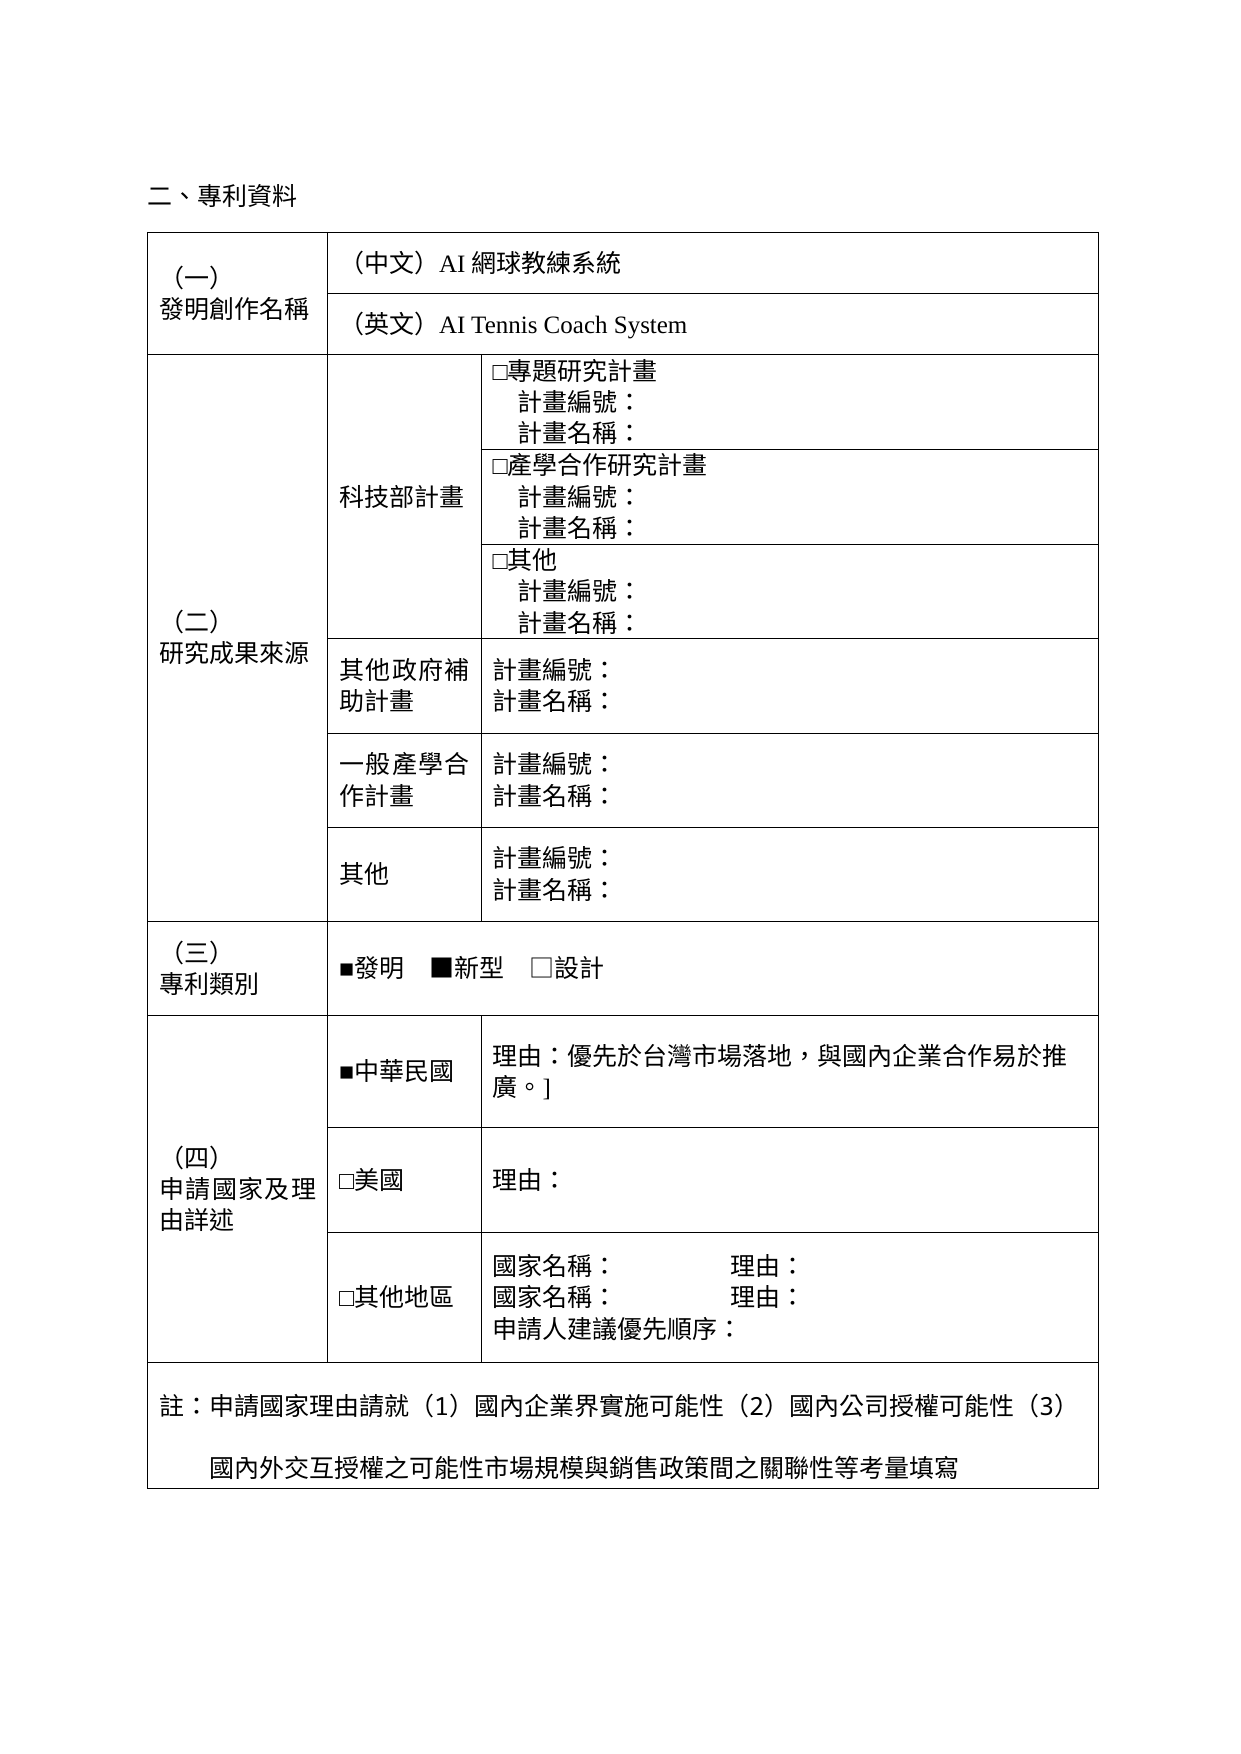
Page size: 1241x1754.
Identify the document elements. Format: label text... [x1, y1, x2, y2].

table_cell 計畫編號： 計畫名稱： [482, 734, 1098, 827]
table_cell （四） 申請國家及理由詳述 [148, 1016, 327, 1362]
table_cell （英文）AI Tennis Coach System [328, 294, 1098, 354]
table_cell 註：申請國家理由請就（1）國內企業界實施可能性（2）國內公司授權可能性（3）國內外交互授權之可能性市場規模與銷售政策間之關聯性等考量填寫 [148, 1363, 1098, 1488]
table_cell 國家名稱： 理由： 國家名稱： 理由： 申請人建議優先順序： [482, 1233, 1098, 1362]
text 二、專利資料 [148, 177, 1092, 213]
table_cell 一般產學合作計畫 [328, 734, 481, 827]
table_cell 理由：優先於台灣市場落地，與國內企業合作易於推廣。] [482, 1016, 1098, 1127]
table_cell 科技部計畫 [328, 355, 481, 638]
table_header （一） 發明創作名稱 [148, 233, 327, 354]
table_cell 計畫編號： 計畫名稱： [482, 639, 1098, 732]
table_cell 計畫編號： 計畫名稱： [482, 828, 1098, 921]
table_cell （三） 專利類別 [148, 922, 327, 1015]
table_cell ■發明 ■新型 □設計 [328, 922, 1098, 1015]
table_cell □美國 [328, 1128, 481, 1232]
table_cell 其他 [328, 828, 481, 921]
table_header （中文）AI 網球教練系統 [328, 233, 1098, 293]
table_cell 其他政府補助計畫 [328, 639, 481, 732]
table_cell □其他 計畫編號： 計畫名稱： [482, 545, 1098, 638]
table_cell □產學合作研究計畫 計畫編號： 計畫名稱： [482, 450, 1098, 543]
table_cell ■中華民國 [328, 1016, 481, 1127]
table_cell □其他地區 [328, 1233, 481, 1362]
table_cell 理由： [482, 1128, 1098, 1232]
table_cell □專題研究計畫 計畫編號： 計畫名稱： [482, 355, 1098, 449]
table_cell （二） 研究成果來源 [148, 355, 327, 921]
